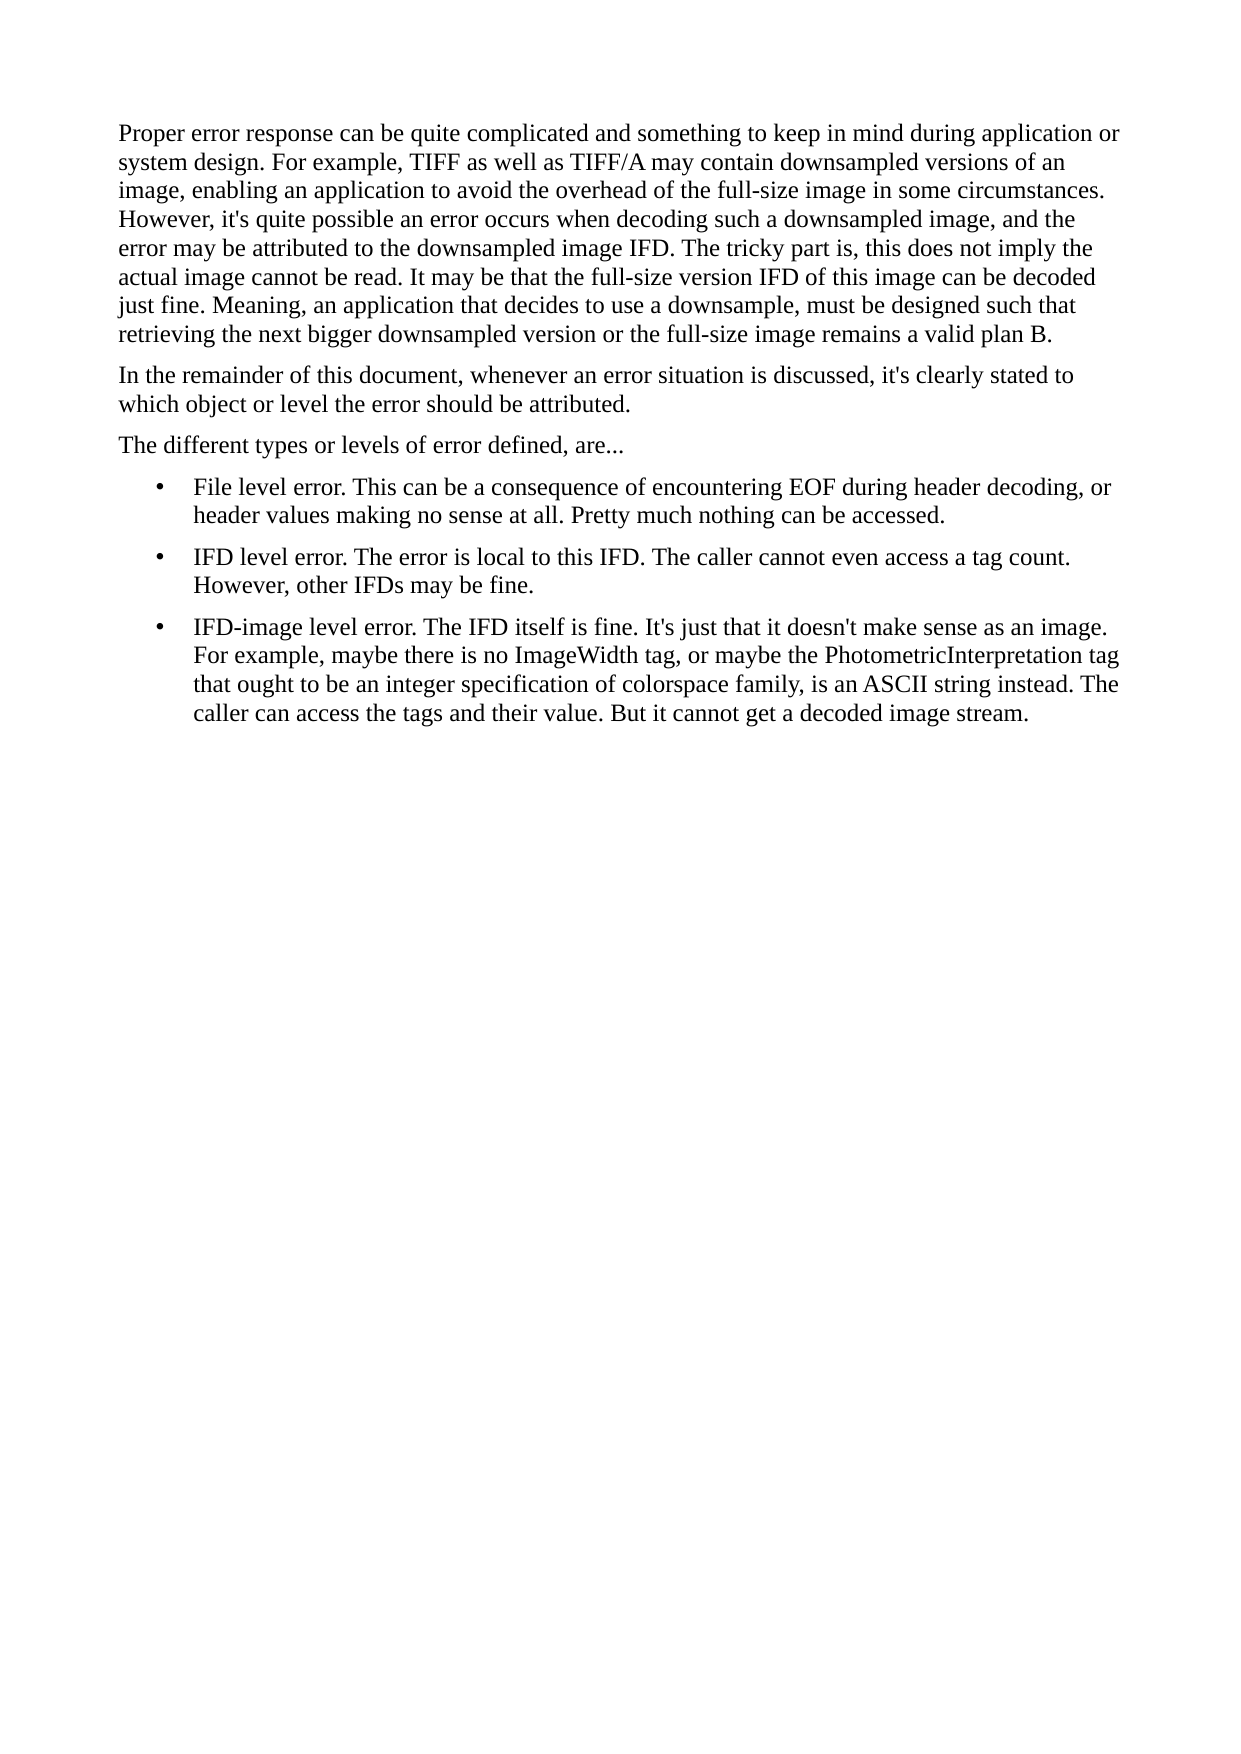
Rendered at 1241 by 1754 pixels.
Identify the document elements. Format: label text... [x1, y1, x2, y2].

text In the remainder of this document, whenever an error situation is discussed, it's clearly stated to which object or level the error should be attributed. [118, 361, 1122, 418]
text The different types or levels of error defined, are... [118, 431, 1122, 459]
list File level error. This can be a consequence of encountering EOF during header decoding, or header values making no sense at all. Pretty much nothing can be accessed. [156, 472, 1122, 529]
text Proper error response can be quite complicated and something to keep in mind during application or system design. For example, TIFF as well as TIFF/A may contain downsampled versions of an image, enabling an application to avoid the overhead of the full-size image in some circumstances. However, it's quite possible an error occurs when decoding such a downsampled image, and the error may be attributed to the downsampled image IFD. The tricky part is, this does not imply the actual image cannot be read. It may be that the full-size version IFD of this image can be decoded just fine. Meaning, an application that decides to use a downsample, must be designed such that retrieving the next bigger downsampled version or the full-size image remains a valid plan B. [118, 118, 1122, 348]
list IFD level error. The error is local to this IFD. The caller cannot even access a tag count. However, other IFDs may be fine. [156, 542, 1122, 599]
list IFD-image level error. The IFD itself is fine. It's just that it doesn't make sense as an image. For example, maybe there is no ImageWidth tag, or maybe the PhotometricInterpretation tag that ought to be an integer specification of colorspace family, is an ASCII string instead. The caller can access the tags and their value. But it cannot get a decoded image stream. [156, 612, 1122, 727]
